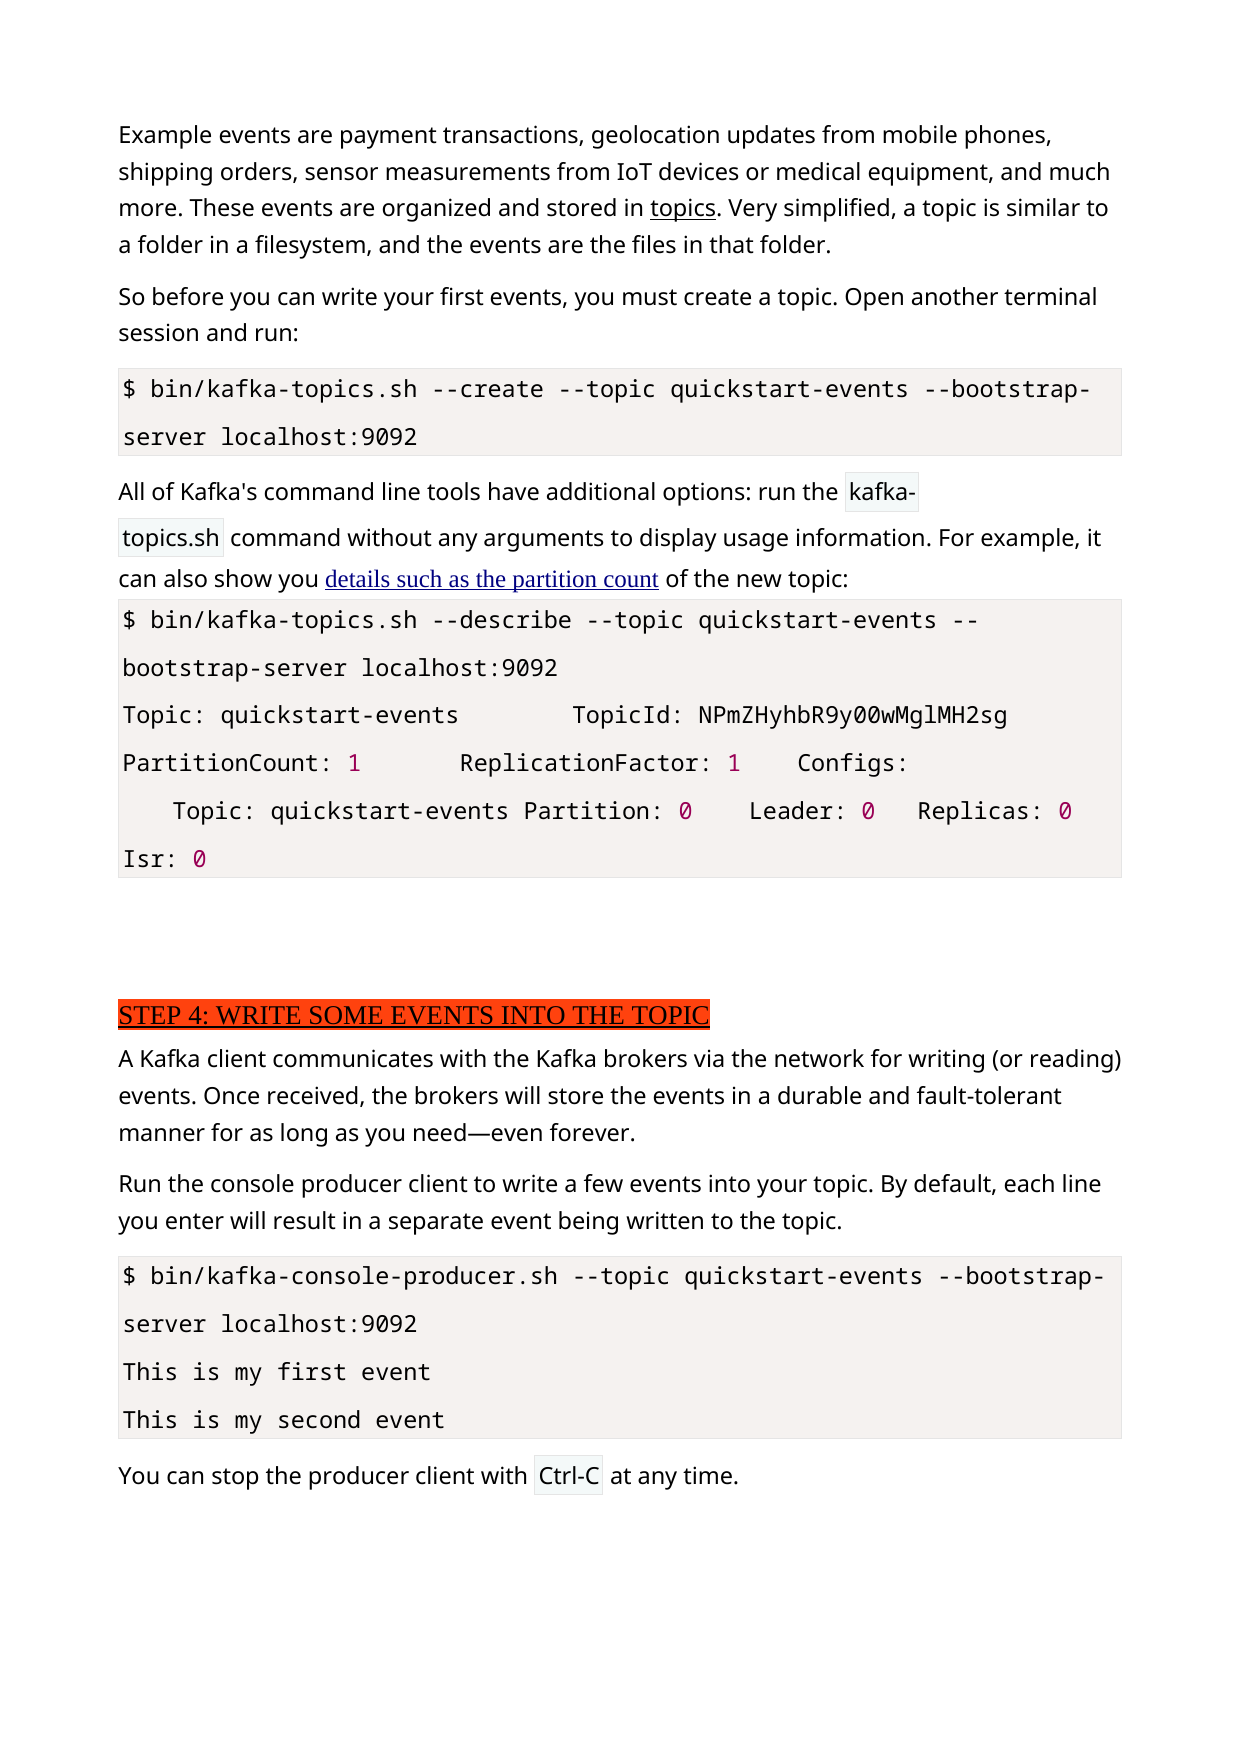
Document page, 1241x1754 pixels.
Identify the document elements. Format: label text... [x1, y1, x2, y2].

text at any time. [603, 1455, 1122, 1495]
text You can stop the producer client with [118, 1455, 534, 1495]
text $ bin/kafka-topics.sh --describe --topic quickstart-events --bootstrap-server localhost:9092 [119, 600, 1121, 683]
text Ctrl-C [535, 1456, 602, 1494]
text $ bin/kafka-console-producer.sh --topic quickstart-events --bootstrap-server localhost:9092 [119, 1257, 1121, 1339]
text This is my first event [119, 1352, 1121, 1387]
text All of Kafka's command line tools have additional options: run the kafka-topics.sh command without any arguments to display usage information. For example, it can also show you details such as the partition count of the new topic: [118, 472, 1122, 594]
text Example events are payment transactions, geolocation updates from mobile phones, shipping orders, sensor measurements from IoT devices or medical equipment, and much more. These events are organized and stored in topics. Very simplified, a topic is similar to a folder in a filesystem, and the events are the files in that folder. [118, 118, 1122, 260]
text $ bin/kafka-topics.sh --create --topic quickstart-events --bootstrap-server localhost:9092 [119, 369, 1121, 455]
text So before you can write your first events, you must create a topic. Open another terminal session and run: [118, 280, 1122, 348]
text A Kafka client communicates with the Kafka brokers via the network for writing (or reading) events. Once received, the brokers will store the events in a durable and fault-tolerant manner for as long as you need—even forever. [118, 1043, 1122, 1148]
text Run the console producer client to write a few events into your topic. By default, each line you enter will result in a separate event being written to the topic. [118, 1168, 1122, 1236]
text This is my second event [119, 1399, 1121, 1438]
subtitle STEP 4: WRITE SOME EVENTS INTO THE TOPIC [118, 999, 1122, 1030]
text Topic: quickstart-events Partition: 0 Leader: 0 Replicas: 0 Isr: 0 [119, 791, 1121, 877]
text Topic: quickstart-events TopicId: NPmZHyhbR9y00wMglMH2sg PartitionCount: 1 ReplicationFactor: 1 Configs: [119, 695, 1121, 779]
